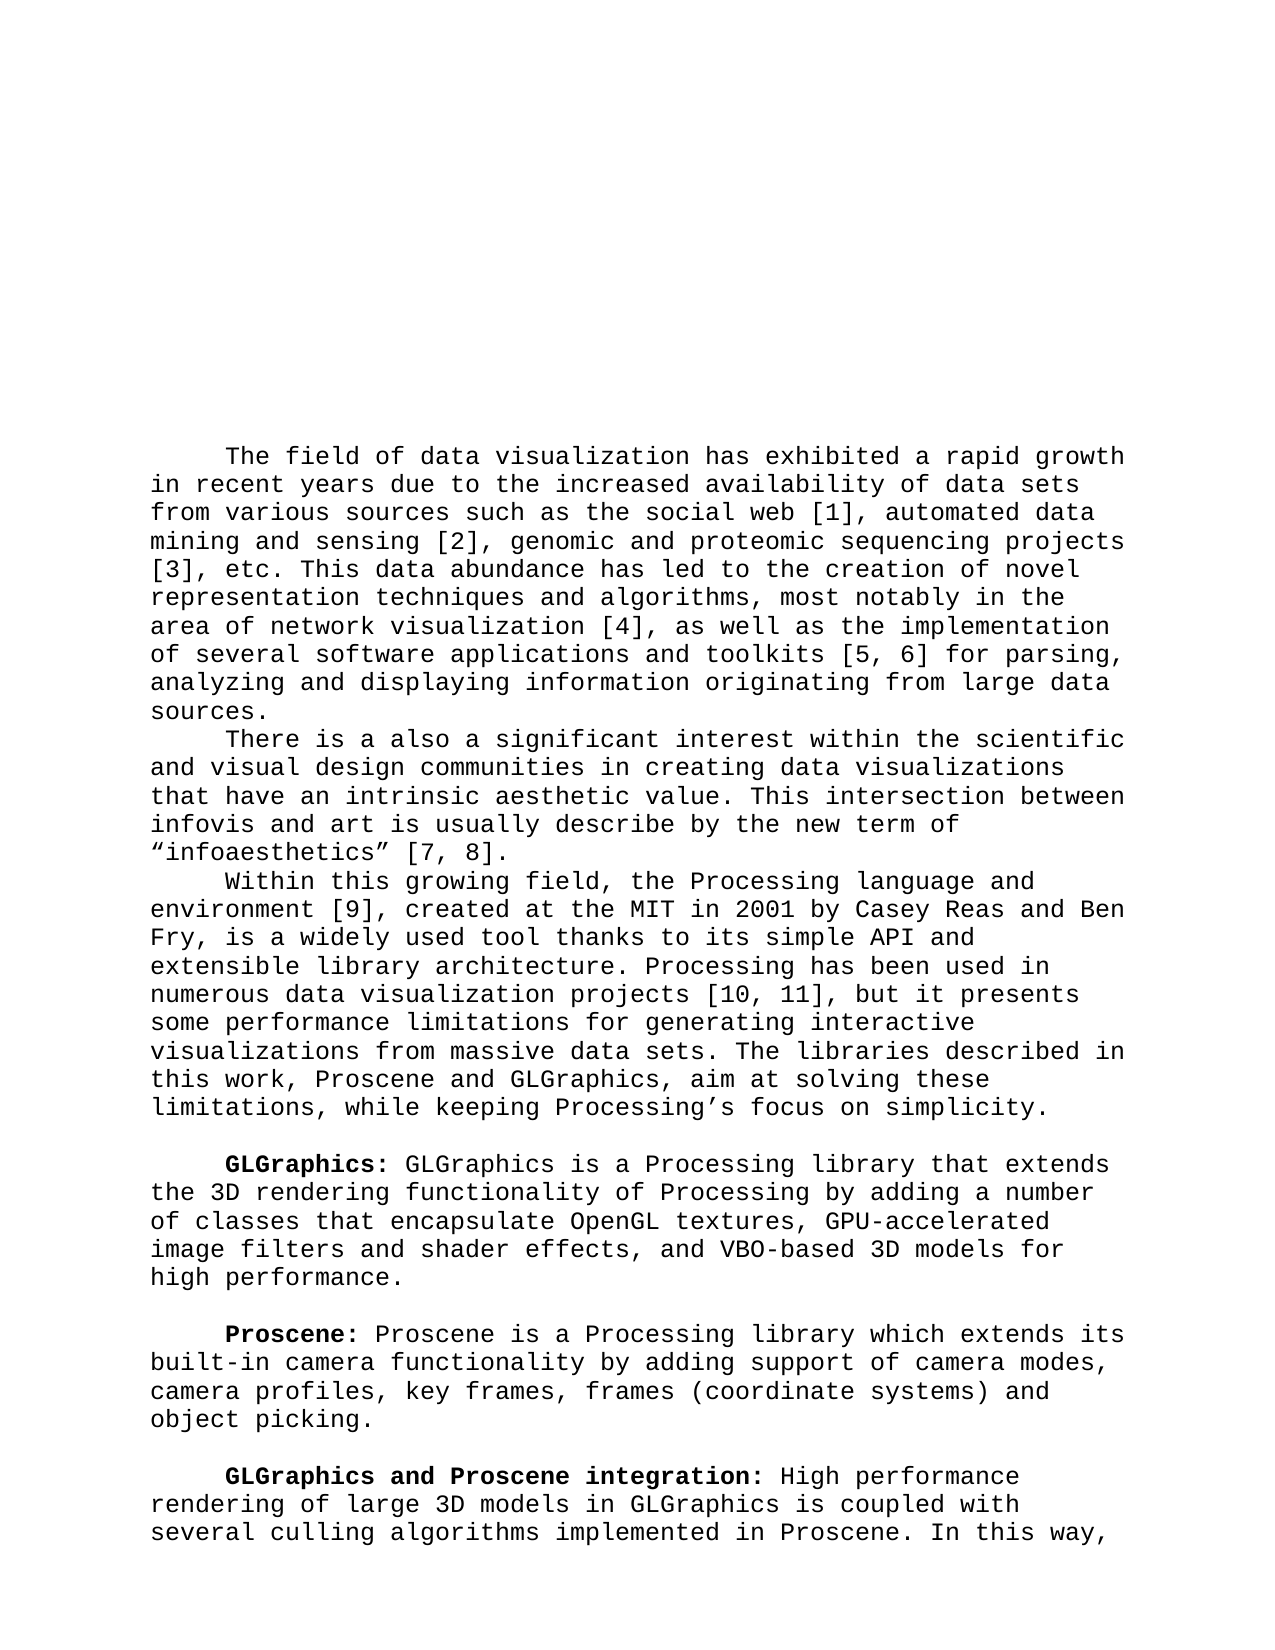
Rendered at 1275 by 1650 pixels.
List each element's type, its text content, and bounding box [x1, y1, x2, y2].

text The field of data visualization has exhibited a rapid growth in recent years due to the increased availability of data sets from various sources such as the social web [1], automated data mining and sensing [2], genomic and proteomic sequencing projects [3], etc. This data abundance has led to the creation of novel representation techniques and algorithms, most notably in the area of network visualization [4], as well as the implementation of several software applications and toolkits [5, 6] for parsing, analyzing and displaying information originating from large data sources. [150, 443, 1125, 727]
text There is a also a significant interest within the scientific and visual design communities in creating data visualizations that have an intrinsic aesthetic value. This intersection between infovis and art is usually describe by the new term of “infoaesthetics” [7, 8]. [150, 727, 1125, 868]
text GLGraphics and Proscene integration: High performance rendering of large 3D models in GLGraphics is coupled with several culling algorithms implemented in Proscene. In this way, [150, 1463, 1125, 1548]
text Within this growing field, the Processing language and environment [9], created at the MIT in 2001 by Casey Reas and Ben Fry, is a widely used tool thanks to its simple API and extensible library architecture. Processing has been used in numerous data visualization projects [10, 11], but it presents some performance limitations for generating interactive visualizations from massive data sets. The libraries described in this work, Proscene and GLGraphics, aim at solving these limitations, while keeping Processing’s focus on simplicity. [150, 868, 1125, 1123]
text GLGraphics: GLGraphics is a Processing library that extends the 3D rendering functionality of Processing by adding a number of classes that encapsulate OpenGL textures, GPU-accelerated image filters and shader effects, and VBO-based 3D models for high performance. [150, 1152, 1125, 1293]
text Proscene: Proscene is a Processing library which extends its built-in camera functionality by adding support of camera modes, camera profiles, key frames, frames (coordinate systems) and object picking. [150, 1322, 1125, 1435]
